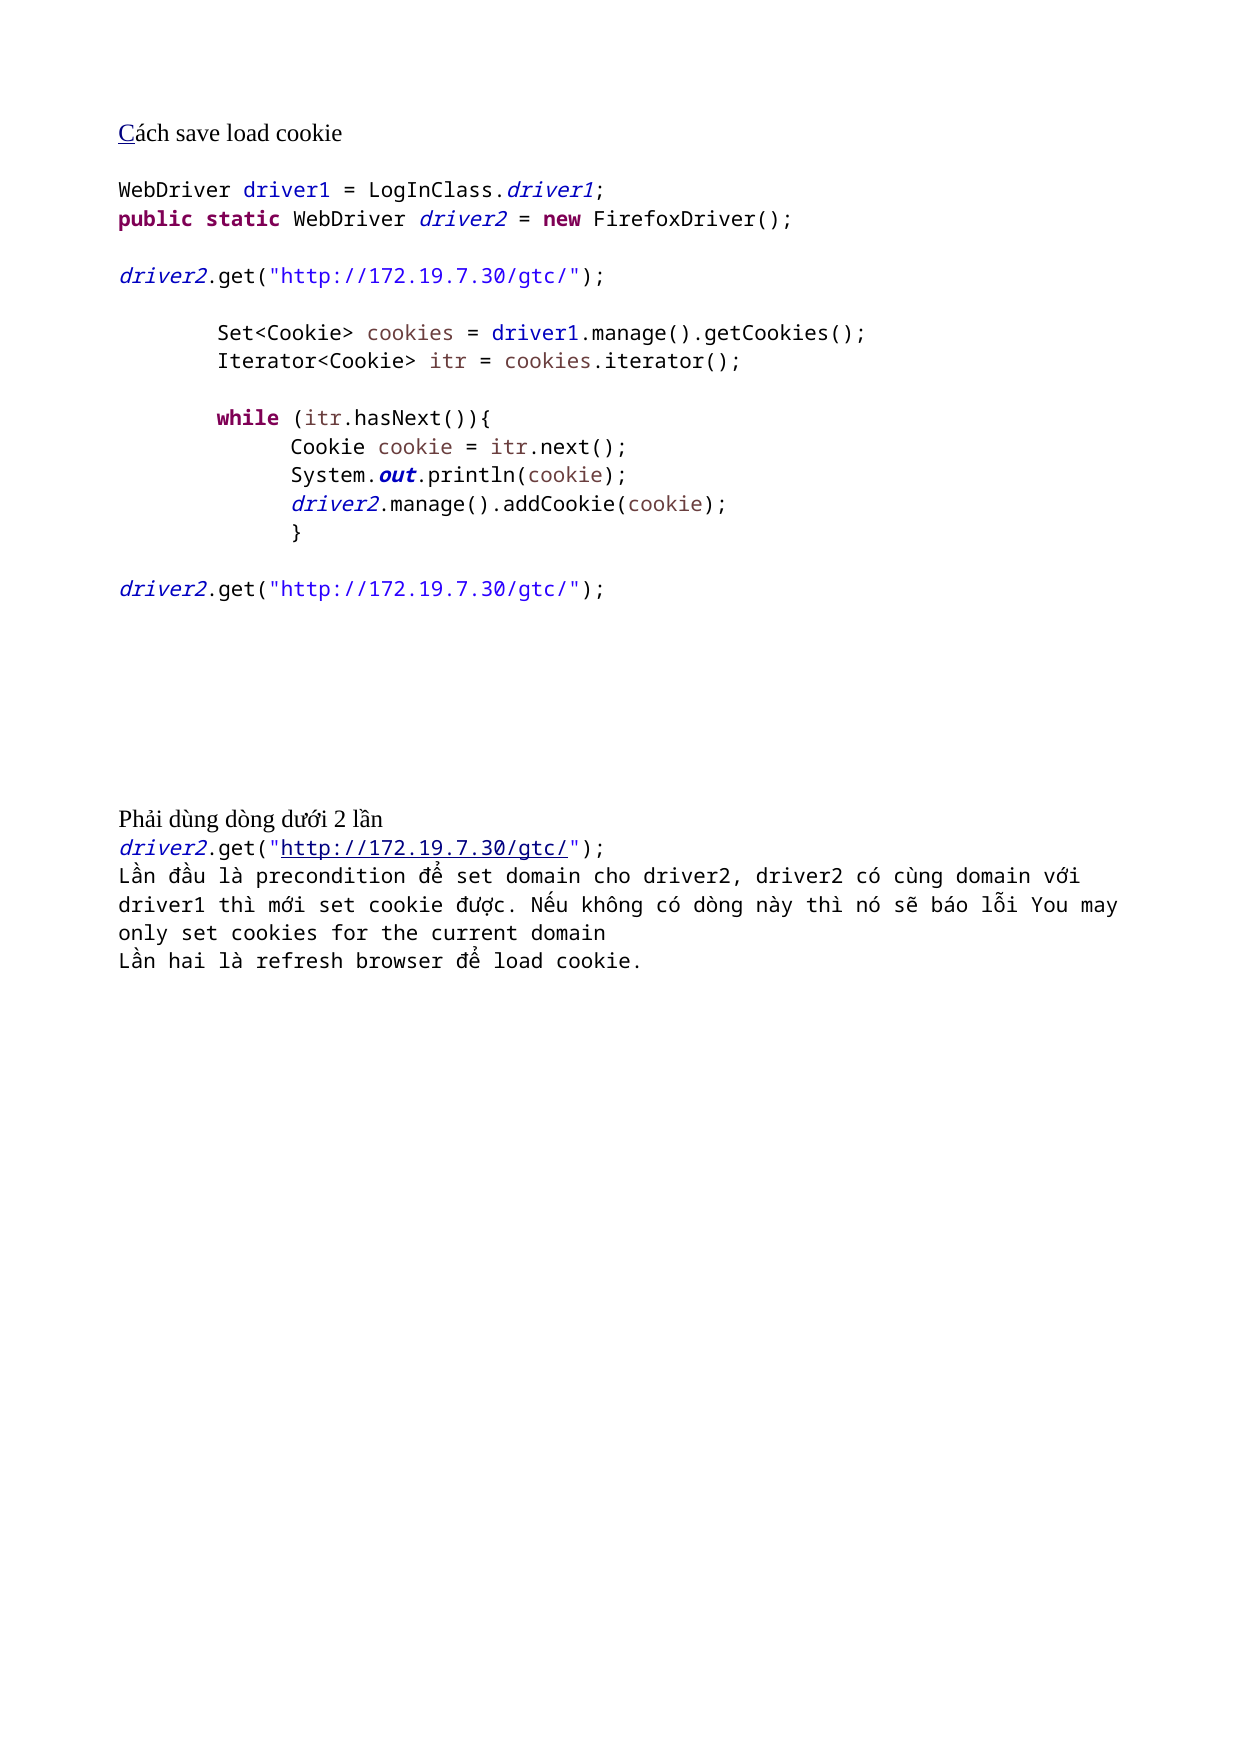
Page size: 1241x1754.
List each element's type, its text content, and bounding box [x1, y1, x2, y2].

text Cookie cookie = itr.next(); [118, 432, 1122, 460]
text while (itr.hasNext()){ [118, 403, 1122, 432]
text Cách save load cookie [118, 118, 1122, 147]
text Lần đầu là precondition để set domain cho driver2, driver2 có cùng domain với driver1 thì mới set cookie được. Nếu không có dòng này thì nó sẽ báo lỗi You may only set cookies for the current domain [118, 861, 1122, 947]
text Set<Cookie> cookies = driver1.manage().getCookies(); [118, 318, 1122, 347]
text driver2.get("http://172.19.7.30/gtc/"); [118, 574, 1122, 603]
text System.out.println(cookie); [118, 460, 1122, 489]
text WebDriver driver1 = LogInClass.driver1; [118, 176, 1122, 204]
text public static WebDriver driver2 = new FirefoxDriver(); [118, 204, 1122, 232]
text Lần hai là refresh browser để load cookie. [118, 947, 1122, 975]
text Phải dùng dòng dưới 2 lần [118, 804, 1122, 833]
text Iterator<Cookie> itr = cookies.iterator(); [118, 347, 1122, 375]
text driver2.manage().addCookie(cookie); [118, 489, 1122, 517]
text driver2.get("http://172.19.7.30/gtc/"); [118, 261, 1122, 290]
text } [118, 517, 1122, 546]
text driver2.get("http://172.19.7.30/gtc/"); [118, 833, 1122, 861]
